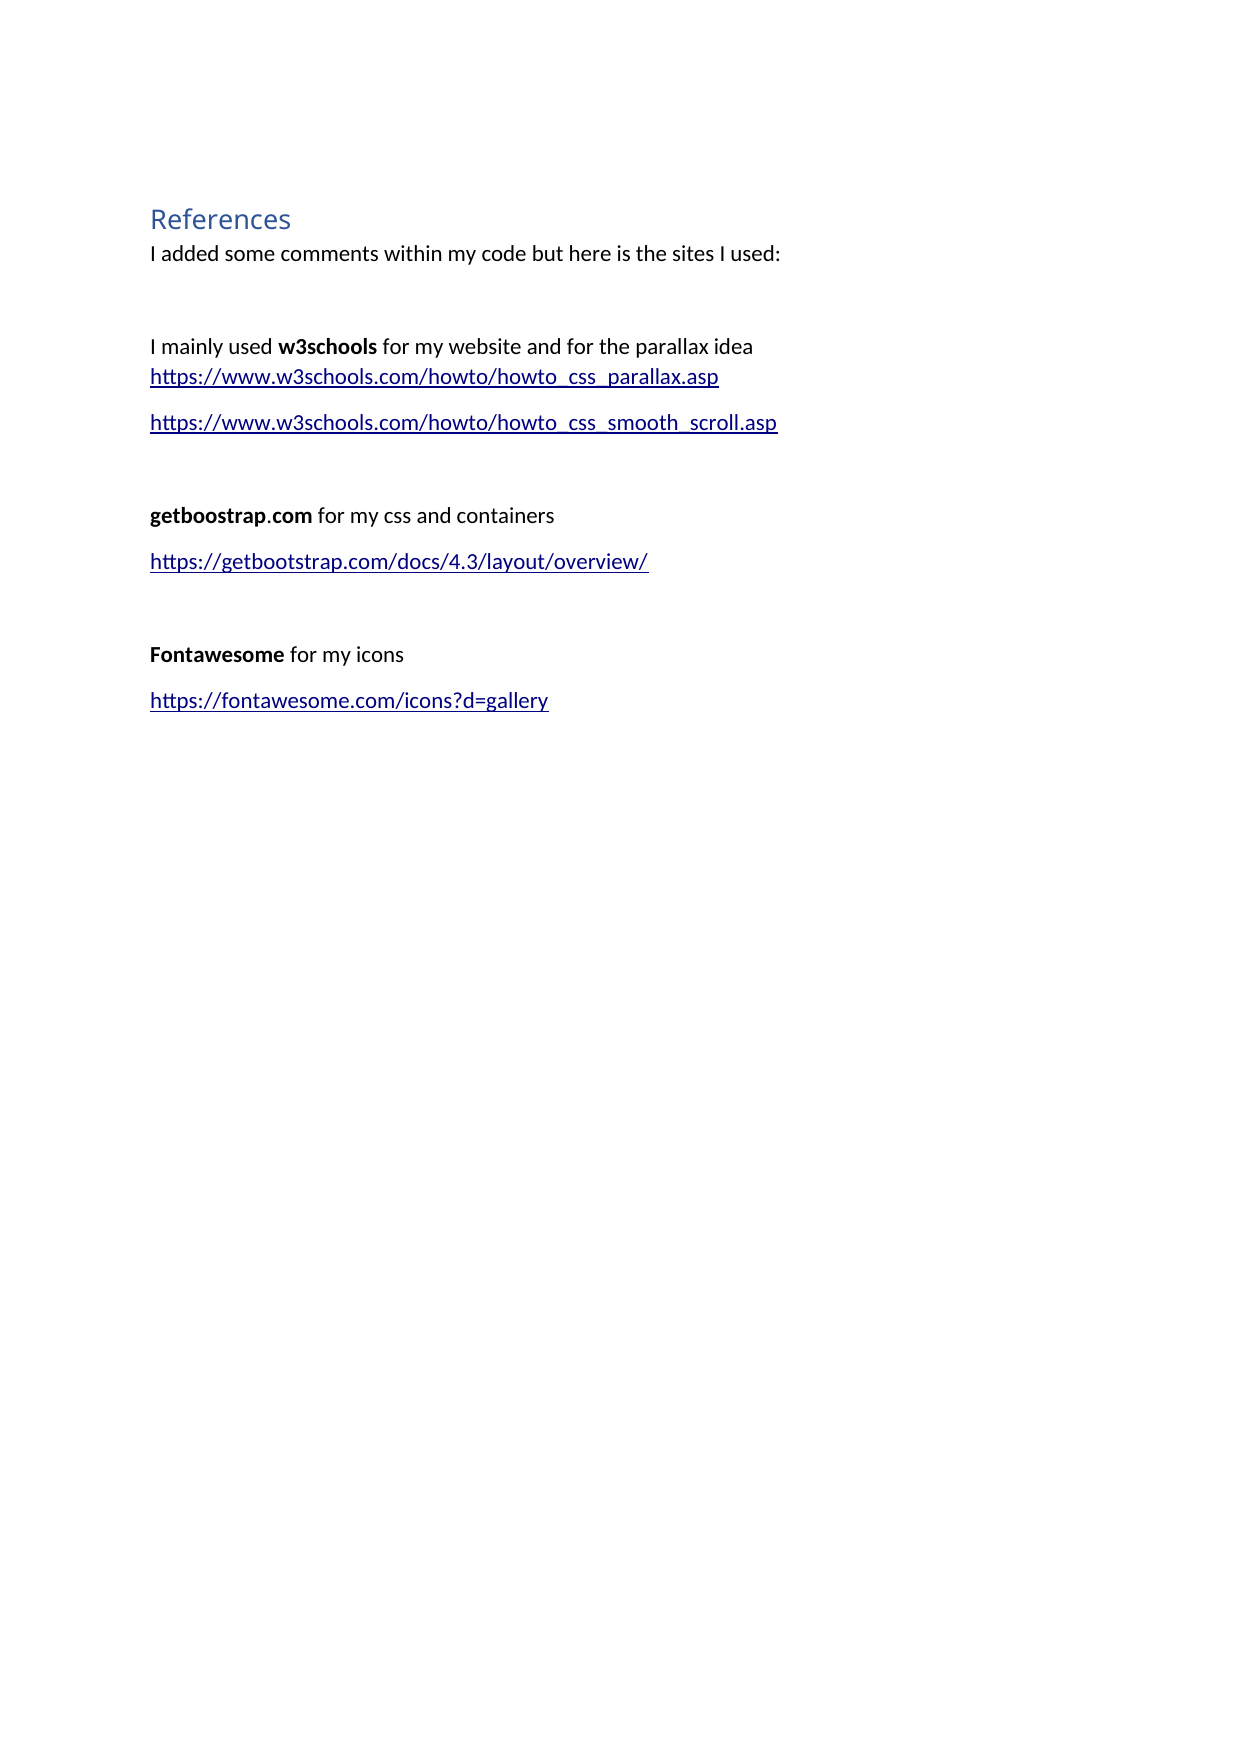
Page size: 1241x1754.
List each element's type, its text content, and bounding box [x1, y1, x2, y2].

text getboostrap.com for my css and containers [150, 501, 1090, 529]
text I mainly used w3schools for my website and for the parallax idea https://www.w3schools.com/howto/howto_css_parallax.asp [150, 332, 1090, 390]
text https://fontawesome.com/icons?d=gallery [150, 686, 1090, 714]
text I added some comments within my code but here is the sites I used: [150, 239, 1090, 268]
text https://www.w3schools.com/howto/howto_css_smooth_scroll.asp [150, 408, 1090, 436]
text Fontawesome for my icons [150, 640, 1090, 668]
subtitle References [150, 201, 1090, 237]
text https://getbootstrap.com/docs/4.3/layout/overview/ [150, 547, 1090, 575]
